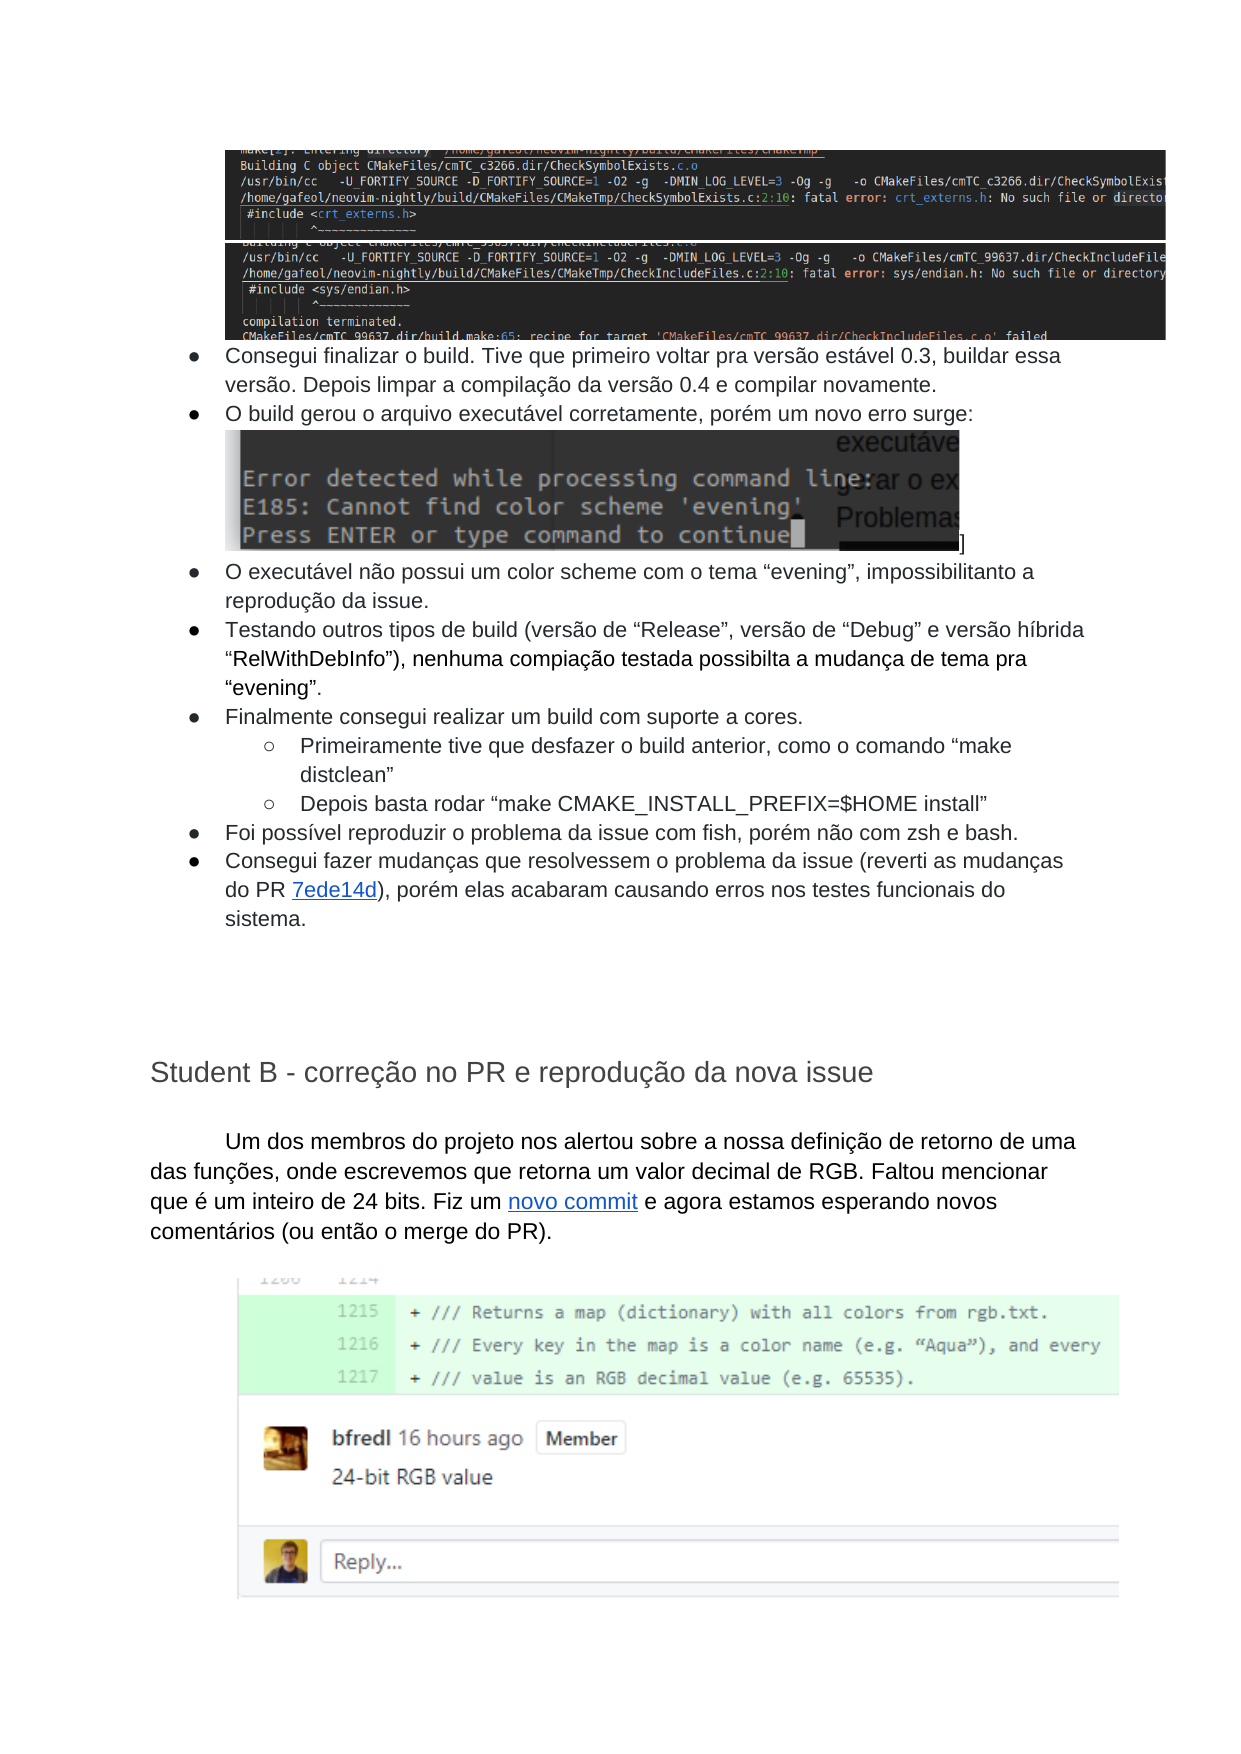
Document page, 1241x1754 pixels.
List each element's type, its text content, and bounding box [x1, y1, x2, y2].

list [187, 150, 225, 239]
picture [225, 430, 960, 551]
subtitle Student B - correção no PR e reprodução da nova issue [150, 1056, 1090, 1089]
picture [225, 243, 1166, 340]
list O executável não possui um color scheme com o tema “evening”, impossibilitanto a reprodução da issue. [187, 559, 1090, 613]
list Testando outros tipos de build (versão de “Release”, versão de “Debug” e versão híbrida “RelWithDebInfo”), nenhuma compiação testada possibilta a mudança de tema pra “evening”. [187, 617, 1090, 700]
list O build gerou o arquivo executável corretamente, porém um novo erro surge: ] [187, 401, 1090, 555]
text Um dos membros do projeto nos alertou sobre a nossa definição de retorno de uma das funções, onde escrevemos que retorna um valor decimal de RGB. Faltou mencionar que é um inteiro de 24 bits. Fiz um novo commit e agora estamos esperando novos comentários (ou então o merge do PR). [150, 1128, 1090, 1244]
list Consegui fazer mudanças que resolvessem o problema da issue (reverti as mudanças do PR 7ede14d), porém elas acabaram causando erros nos testes funcionais do sistema. [187, 848, 1090, 932]
list Finalmente consegui realizar um build com suporte a cores. [187, 704, 1090, 729]
picture [225, 1278, 1119, 1599]
list Consegui finalizar o build. Tive que primeiro voltar pra versão estável 0.3, buildar essa versão. Depois limpar a compilação da versão 0.4 e compilar novamente. [187, 343, 1090, 397]
list Foi possível reproduzir o problema da issue com fish, porém não com zsh e bash. [187, 819, 1090, 845]
list Depois basta rodar “make CMAKE_INSTALL_PREFIX=$HOME install” [262, 791, 1090, 816]
picture [225, 150, 1166, 240]
list Primeiramente tive que desfazer o build anterior, como o comando “make distclean” [262, 733, 1090, 787]
